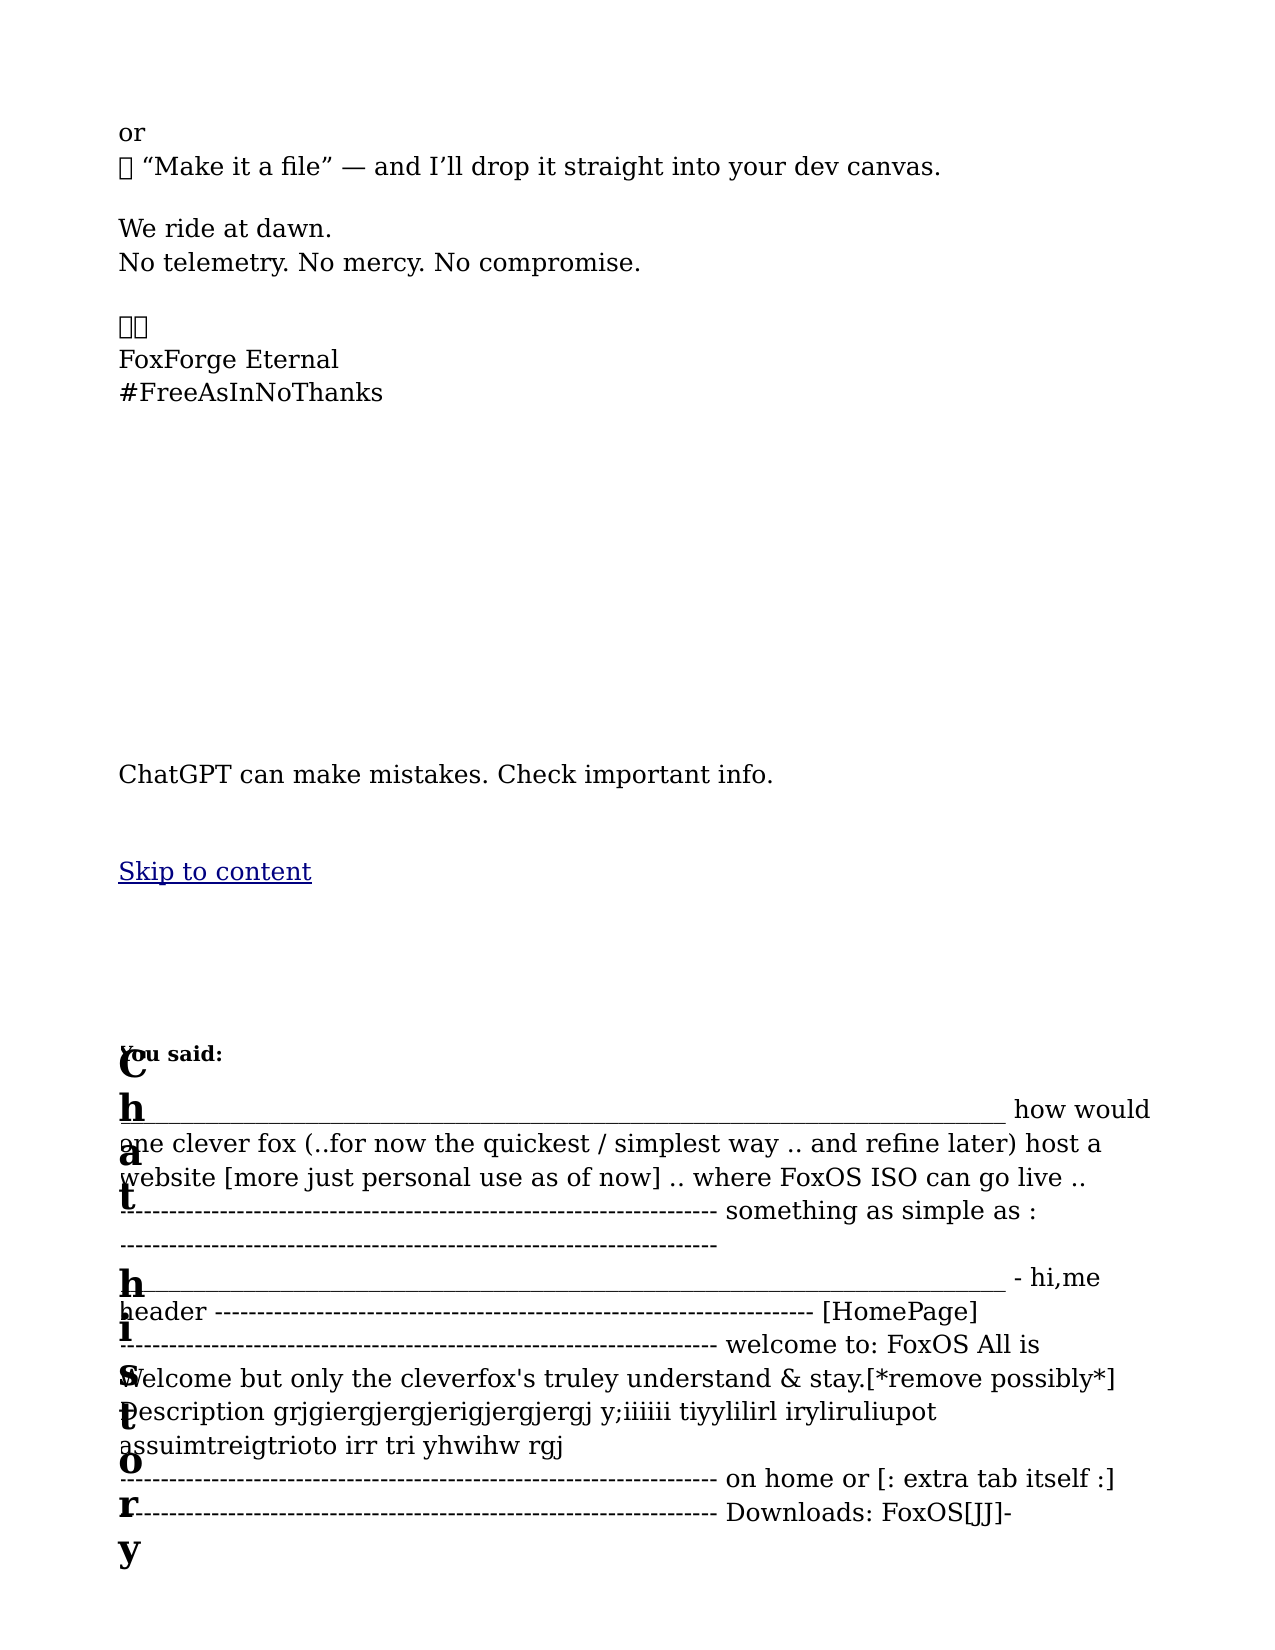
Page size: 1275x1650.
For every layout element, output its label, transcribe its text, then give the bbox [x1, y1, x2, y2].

text _______________________________________________________________________ how would one clever fox (..for now the quickest / simplest way .. and refine later) host a website [more just personal use as of now] .. where FoxOS ISO can go live .. ----------------------------------------------------------------------- something as simple as : ----------------------------------------------------------------------- _______________________________________________________________________ - hi,me header ----------------------------------------------------------------------- [HomePage] ----------------------------------------------------------------------- welcome to: FoxOS All is Welcome but only the cleverfox's truley understand & stay.[*remove possibly*] Description grjgiergjergjerigjergjergj y;iiiiii tiyylilirl iryliruliupot assuimtreigtrioto irr tri yhwihw rgj ----------------------------------------------------------------------- on home or [: extra tab itself :] ----------------------------------------------------------------------- Downloads: FoxOS[JJ]- [121, 1096, 1157, 1527]
text Skip to content [118, 857, 1157, 886]
text or 📝 “Make it a file” — and I’ll drop it straight into your dev canvas. [118, 118, 1157, 181]
text 🦊🔥 FoxForge Eternal #FreeAsInNoThanks [118, 311, 1157, 407]
text We ride at dawn. No telemetry. No mercy. No compromise. [118, 215, 1157, 277]
subtitle You said: [121, 1042, 1157, 1066]
text ChatGPT can make mistakes. Check important info. [118, 761, 1157, 790]
